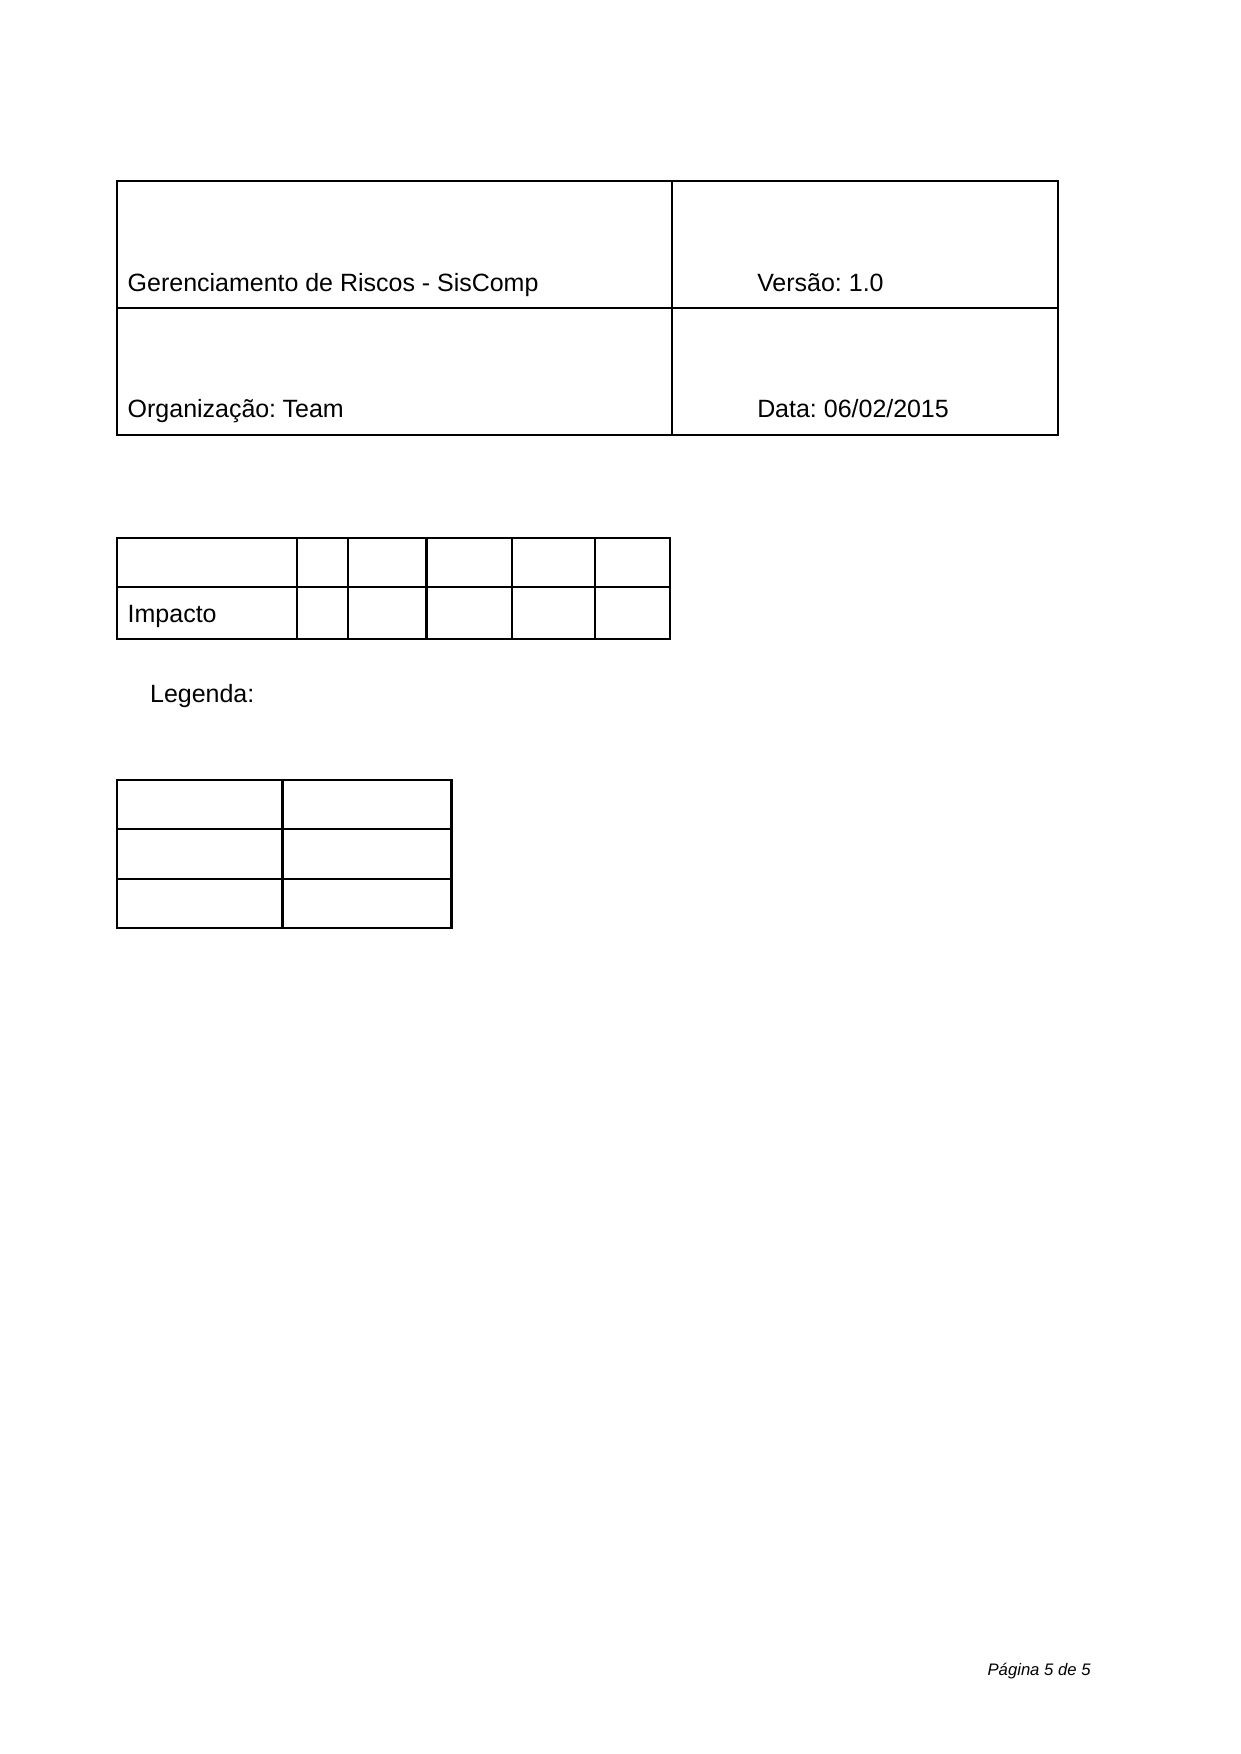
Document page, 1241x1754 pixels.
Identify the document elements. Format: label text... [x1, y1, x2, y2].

table_header [284, 781, 450, 828]
table_cell [596, 588, 669, 638]
table_cell [349, 588, 425, 638]
table_cell [596, 539, 669, 586]
table_cell [513, 539, 594, 586]
table_cell [298, 588, 347, 638]
table_cell [428, 588, 511, 638]
table_header [118, 781, 281, 828]
table_cell [118, 880, 281, 927]
table_cell [284, 830, 450, 878]
table_cell [118, 539, 296, 586]
table_cell [513, 588, 594, 638]
table_cell [349, 539, 425, 586]
table_cell [428, 539, 511, 586]
table_cell Impacto [118, 588, 296, 638]
text Legenda: [150, 679, 1090, 708]
table_cell [118, 830, 281, 878]
table_cell [298, 539, 347, 586]
table_cell [284, 880, 450, 927]
